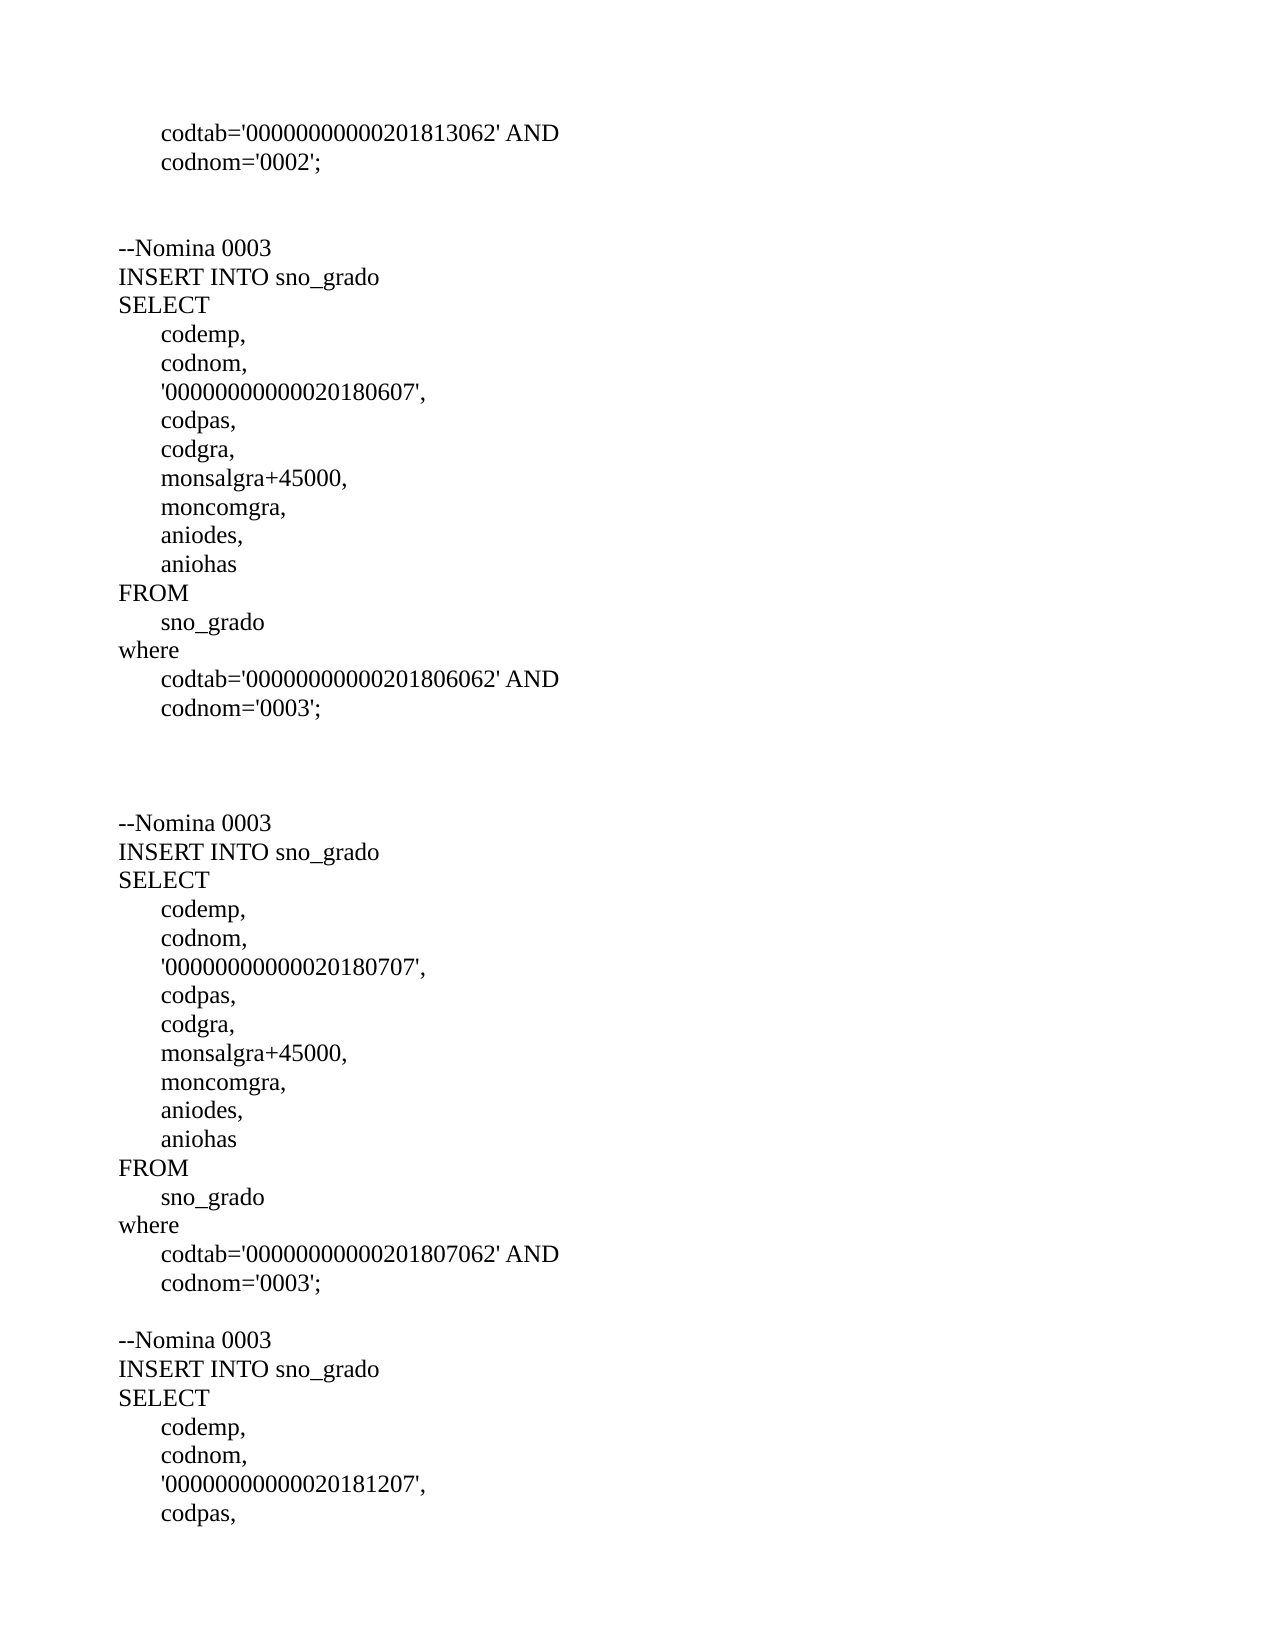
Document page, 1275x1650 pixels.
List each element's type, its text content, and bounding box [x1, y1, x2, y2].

text codtab='00000000000201807062' AND [118, 1239, 1157, 1268]
text SELECT [118, 866, 1157, 894]
text codnom='0002'; [118, 147, 1157, 176]
text sno_grado [118, 1182, 1157, 1211]
text codnom, [118, 348, 1157, 377]
text --Nomina 0003 [118, 1326, 1157, 1354]
text codpas, [118, 1498, 1157, 1527]
text '00000000000020180707', [118, 952, 1157, 981]
text FROM [118, 1153, 1157, 1182]
text codpas, [118, 981, 1157, 1009]
text where [118, 1211, 1157, 1239]
text codnom, [118, 1441, 1157, 1469]
text SELECT [118, 1383, 1157, 1412]
text aniohas [118, 1124, 1157, 1153]
text codnom='0003'; [118, 1268, 1157, 1297]
text INSERT INTO sno_grado [118, 262, 1157, 291]
text moncomgra, [118, 492, 1157, 521]
text aniodes, [118, 521, 1157, 549]
text codnom, [118, 923, 1157, 952]
text '00000000000020180607', [118, 377, 1157, 406]
text codtab='00000000000201806062' AND [118, 664, 1157, 693]
text codemp, [118, 319, 1157, 348]
text codnom='0003'; [118, 693, 1157, 722]
text INSERT INTO sno_grado [118, 837, 1157, 866]
text moncomgra, [118, 1067, 1157, 1096]
text where [118, 636, 1157, 664]
text SELECT [118, 291, 1157, 319]
text codtab='00000000000201813062' AND [118, 118, 1157, 147]
text FROM [118, 578, 1157, 607]
text codgra, [118, 1009, 1157, 1038]
text --Nomina 0003 [118, 233, 1157, 262]
text --Nomina 0003 [118, 808, 1157, 837]
text sno_grado [118, 607, 1157, 636]
text codemp, [118, 894, 1157, 923]
text monsalgra+45000, [118, 463, 1157, 492]
text codgra, [118, 434, 1157, 463]
text INSERT INTO sno_grado [118, 1354, 1157, 1383]
text monsalgra+45000, [118, 1038, 1157, 1067]
text codpas, [118, 406, 1157, 434]
text aniohas [118, 549, 1157, 578]
text aniodes, [118, 1096, 1157, 1124]
text codemp, [118, 1412, 1157, 1441]
text '00000000000020181207', [118, 1469, 1157, 1498]
